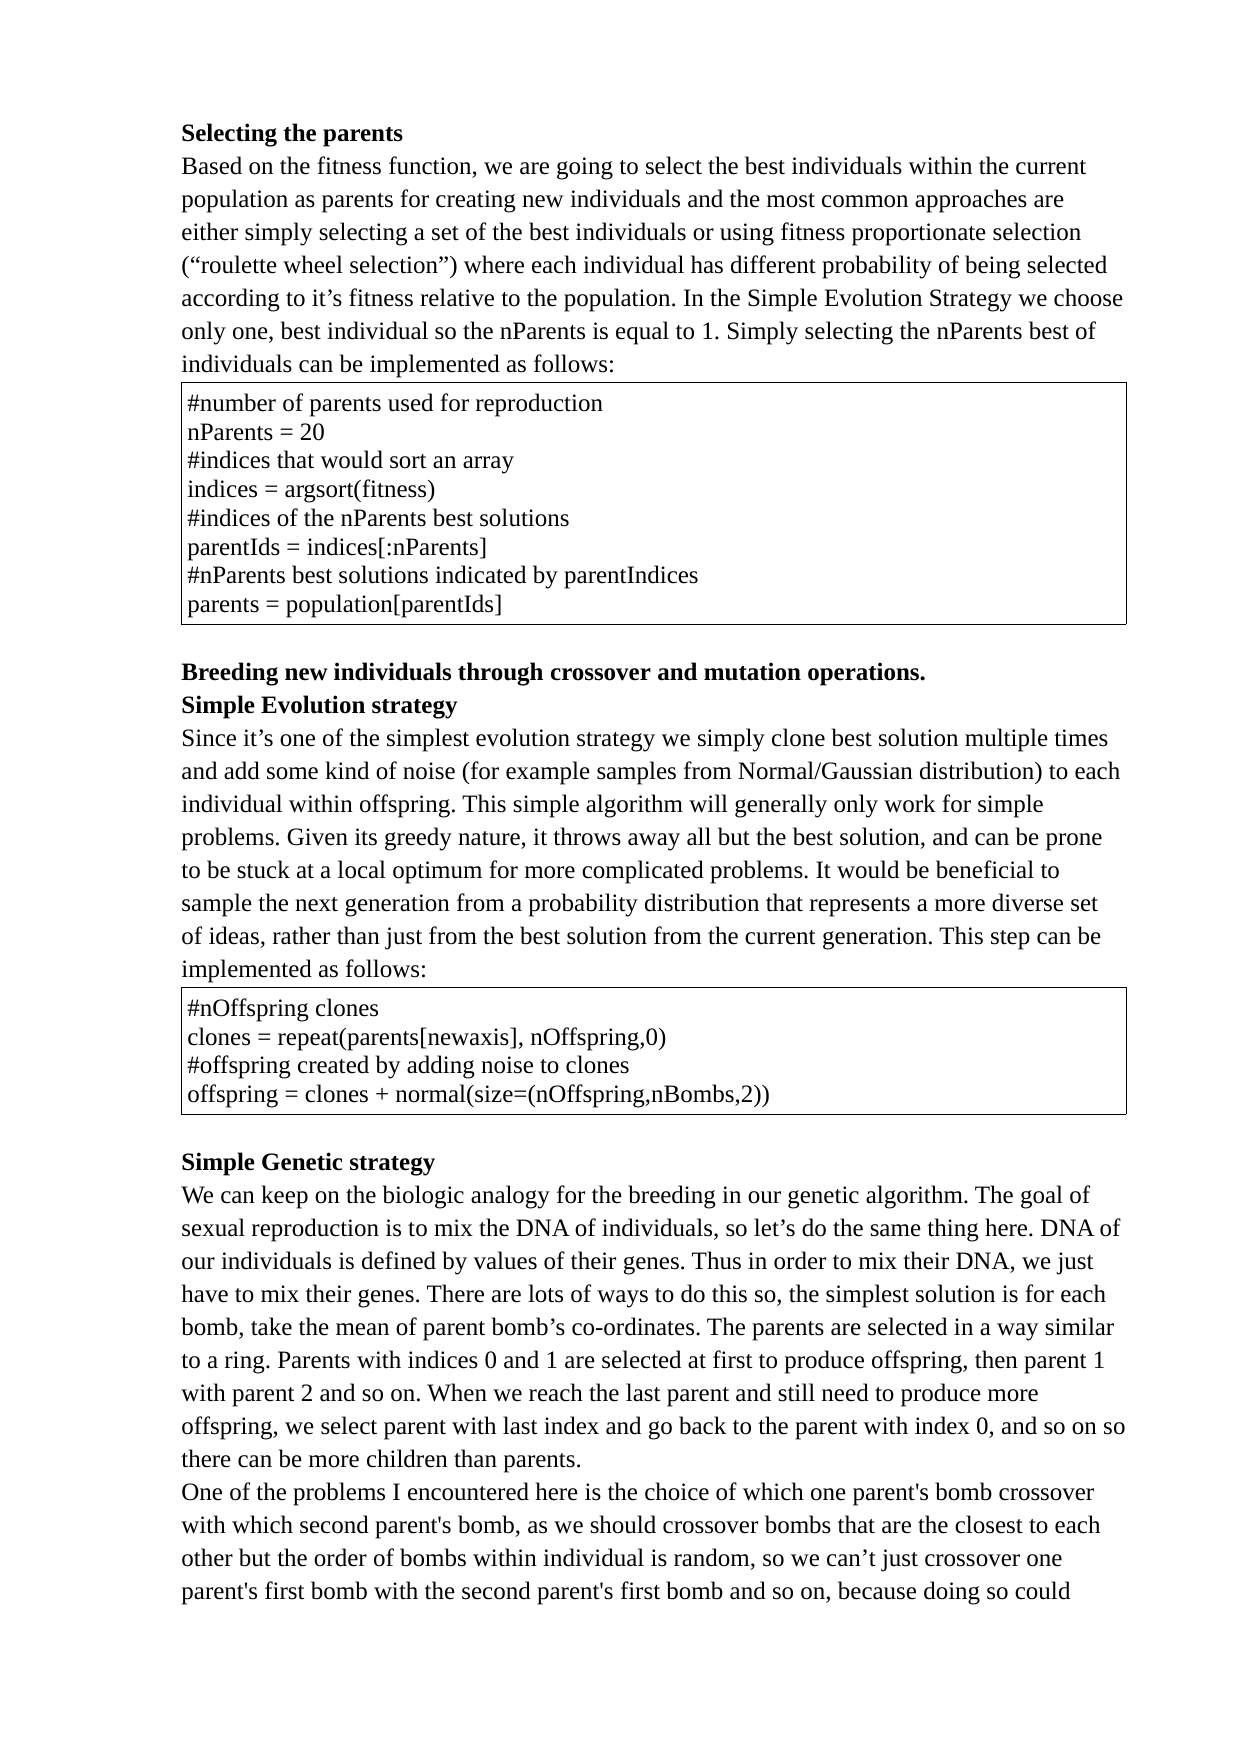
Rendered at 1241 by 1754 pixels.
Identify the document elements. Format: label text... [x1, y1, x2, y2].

text Based on the fitness function, we are going to select the best individuals within the current population as parents for creating new individuals and the most common approaches are either simply selecting a set of the best individuals or using fitness proportionate selection (“roulette wheel selection”) where each individual has different probability of being selected according to it’s fitness relative to the population. In the Simple Evolution Strategy we choose only one, best individual so the nParents is equal to 1. Simply selecting the nParents best of individuals can be implemented as follows: [181, 151, 1126, 378]
table_header #number of parents used for reproduction nParents = 20 #indices that would sort an array indices = argsort(fitness) #indices of the nParents best solutions parentIds = indices[:nParents] #nParents best solutions indicated by parentIndices parents = population[parentIds] [182, 383, 1126, 624]
text Selecting the parents [181, 118, 1126, 147]
text One of the problems I encountered here is the choice of which one parent's bomb crossover with which second parent's bomb, as we should crossover bombs that are the closest to each other but the order of bombs within individual is random, so we can’t just crossover one parent's first bomb with the second parent's first bomb and so on, because doing so could [181, 1477, 1126, 1605]
text We can keep on the biologic analogy for the breeding in our genetic algorithm. The goal of sexual reproduction is to mix the DNA of individuals, so let’s do the same thing here. DNA of our individuals is defined by values of their genes. Thus in order to mix their DNA, we just have to mix their genes. There are lots of ways to do this so, the simplest solution is for each bomb, take the mean of parent bomb’s co-ordinates. The parents are selected in a way similar to a ring. Parents with indices 0 and 1 are selected at first to produce offspring, then parent 1 with parent 2 and so on. When we reach the last parent and still need to produce more offspring, we select parent with last index and go back to the parent with index 0, and so on so there can be more children than parents. [181, 1180, 1126, 1473]
table_header #nOffspring clones clones = repeat(parents[newaxis], nOffspring,0) #offspring created by adding noise to clones offspring = clones + normal(size=(nOffspring,nBombs,2)) [182, 988, 1126, 1114]
text Breeding new individuals through crossover and mutation operations. Simple Evolution strategy Since it’s one of the simplest evolution strategy we simply clone best solution multiple times and add some kind of noise (for example samples from Normal/Gaussian distribution) to each individual within offspring. This simple algorithm will generally only work for simple problems. Given its greedy nature, it throws away all but the best solution, and can be prone to be stuck at a local optimum for more complicated problems. It would be beneficial to sample the next generation from a probability distribution that represents a more diverse set of ideas, rather than just from the best solution from the current generation. This step can be implemented as follows: [181, 625, 1123, 983]
text Simple Genetic strategy [181, 1147, 1126, 1176]
